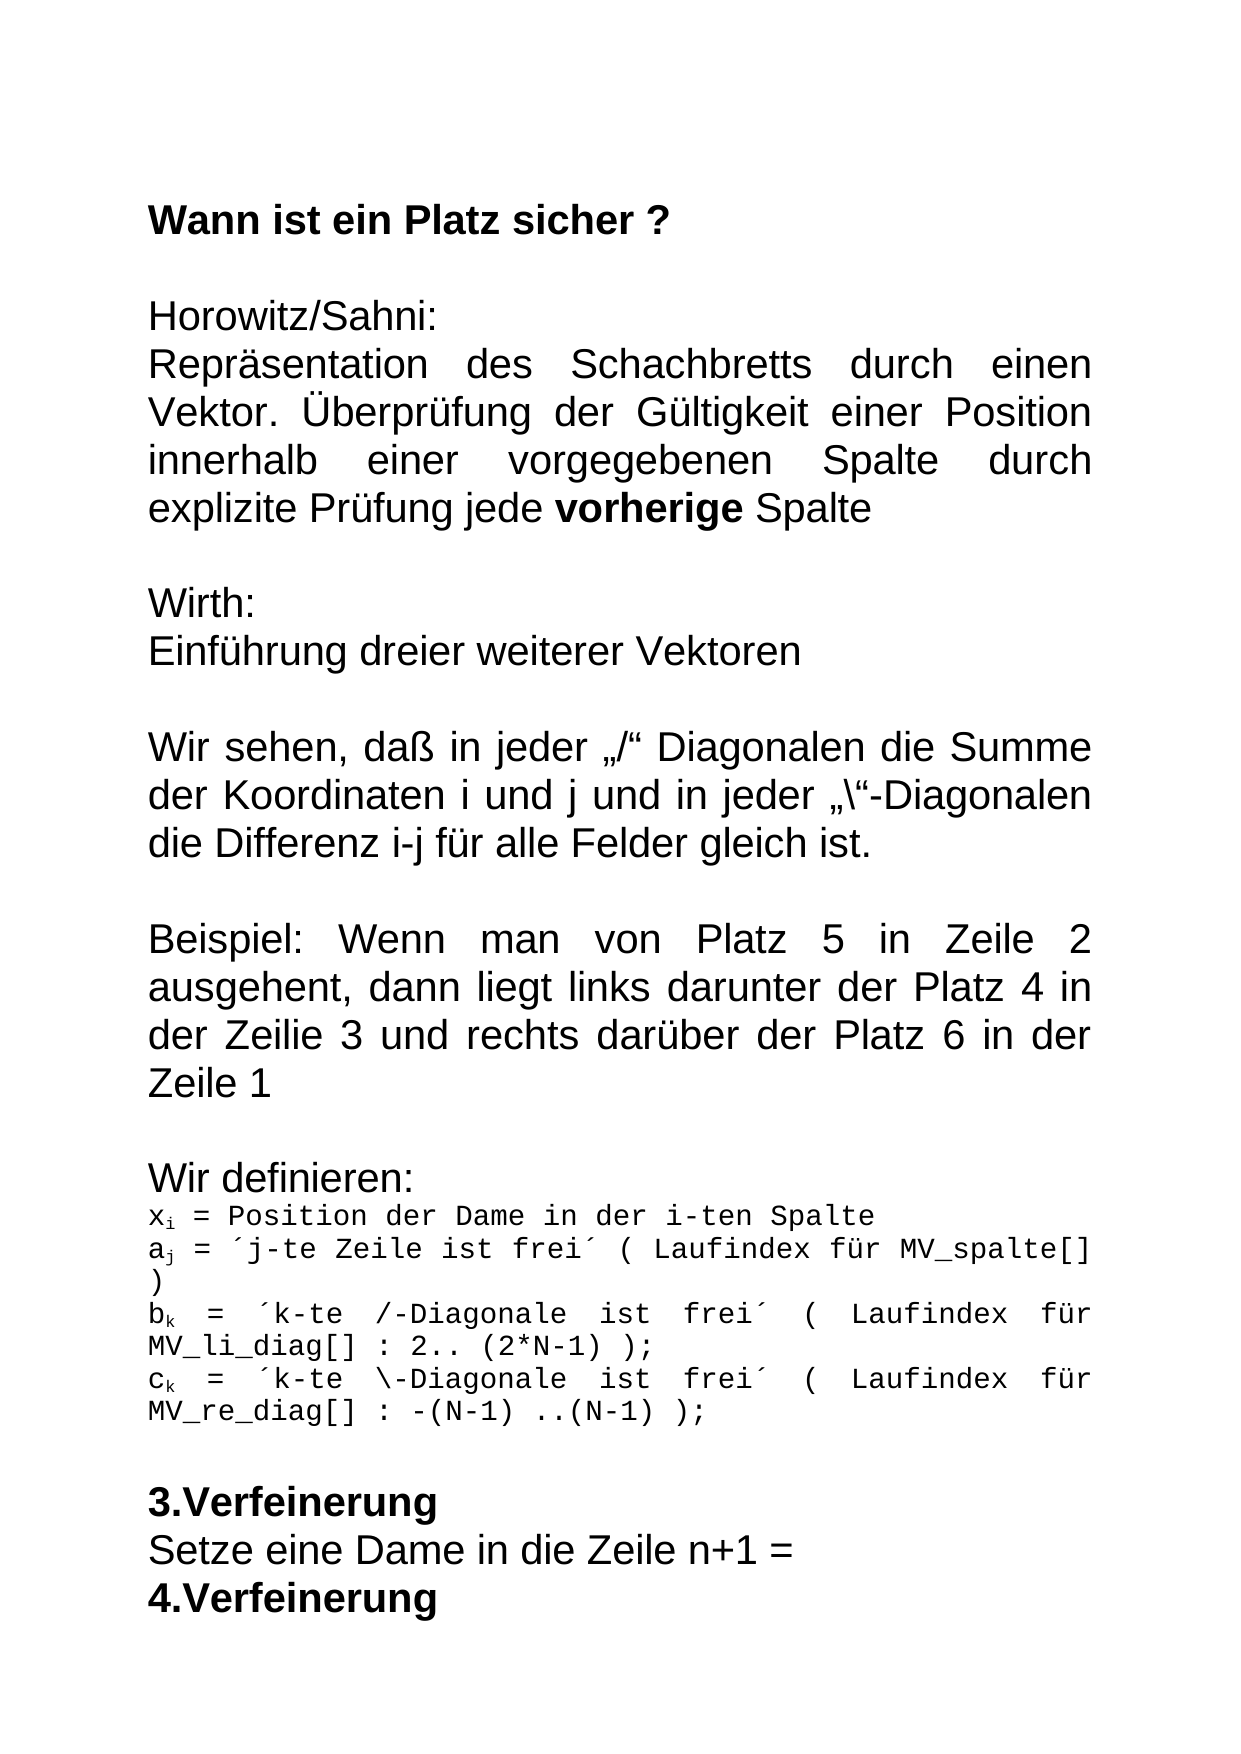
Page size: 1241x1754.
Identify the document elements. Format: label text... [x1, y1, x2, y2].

text Einführung dreier weiterer Vektoren [148, 627, 1093, 675]
text Beispiel: Wenn man von Platz 5 in Zeile 2 ausgehent, dann liegt links darunter der Platz 4 in der Zeilie 3 und rechts darüber der Platz 6 in der Zeile 1 [148, 914, 1093, 1106]
text Setze eine Dame in die Zeile n+1 = [148, 1525, 1093, 1573]
text 3.Verfeinerung [148, 1477, 1093, 1525]
text Repräsentation des Schachbretts durch einen Vektor. Überprüfung der Gültigkeit einer Position innerhalb einer vorgegebenen Spalte durch explizite Prüfung jede vorherige Spalte [148, 339, 1093, 531]
text Wir definieren: [148, 1154, 1093, 1202]
text 4.Verfeinerung [148, 1573, 1093, 1621]
text Wann ist ein Platz sicher ? [148, 196, 1093, 243]
text Wirth: [148, 579, 1093, 627]
text Wir sehen, daß in jeder „/“ Diagonalen die Summe der Koordinaten i und j und in jeder „\“-Diagonalen die Differenz i-j für alle Felder gleich ist. [148, 723, 1093, 866]
text Horowitz/Sahni: [148, 291, 1093, 339]
text xi = Position der Dame in der i-ten Spalte [148, 1202, 1093, 1234]
text aj = ´j-te Zeile ist frei´ ( Laufindex für MV_spalte[] ) [148, 1234, 1093, 1299]
text ck = ´k-te \-Diagonale ist frei´ ( Laufindex für MV_re_diag[] : -(N-1) ..(N-1) ); [148, 1364, 1093, 1429]
text bk = ´k-te /-Diagonale ist frei´ ( Laufindex für MV_li_diag[] : 2.. (2*N-1) ); [148, 1299, 1093, 1364]
